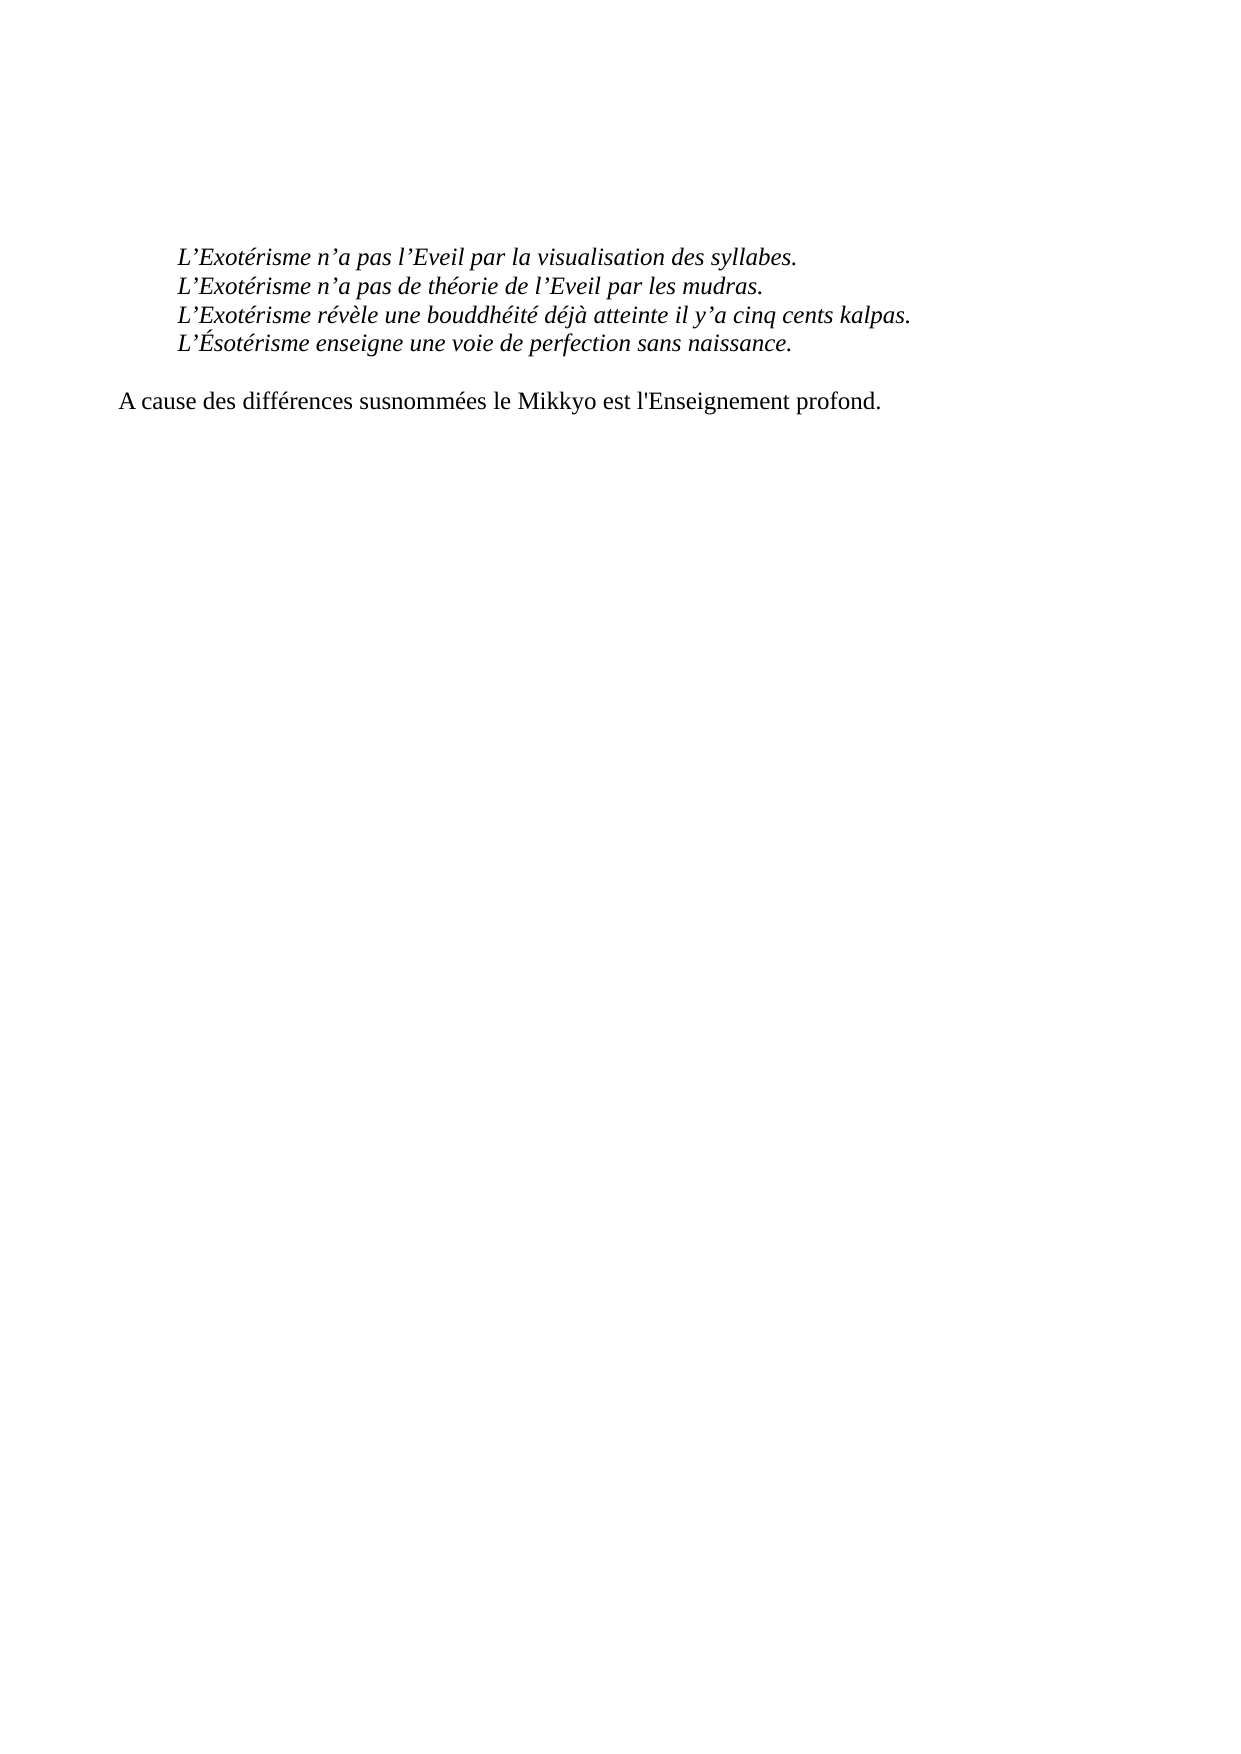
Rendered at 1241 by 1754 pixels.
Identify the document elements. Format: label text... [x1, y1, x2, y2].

text A cause des différences susnommées le Mikkyo est l'Enseignement profond. [118, 386, 1122, 415]
text L’Ésotérisme enseigne une voie de perfection sans naissance. [177, 328, 1063, 357]
text L’Exotérisme révèle une bouddhéité déjà atteinte il y’a cinq cents kalpas. [177, 300, 1063, 328]
text L’Exotérisme n’a pas l’Eveil par la visualisation des syllabes. [177, 242, 1063, 271]
text L’Exotérisme n’a pas de théorie de l’Eveil par les mudras. [177, 271, 1063, 300]
